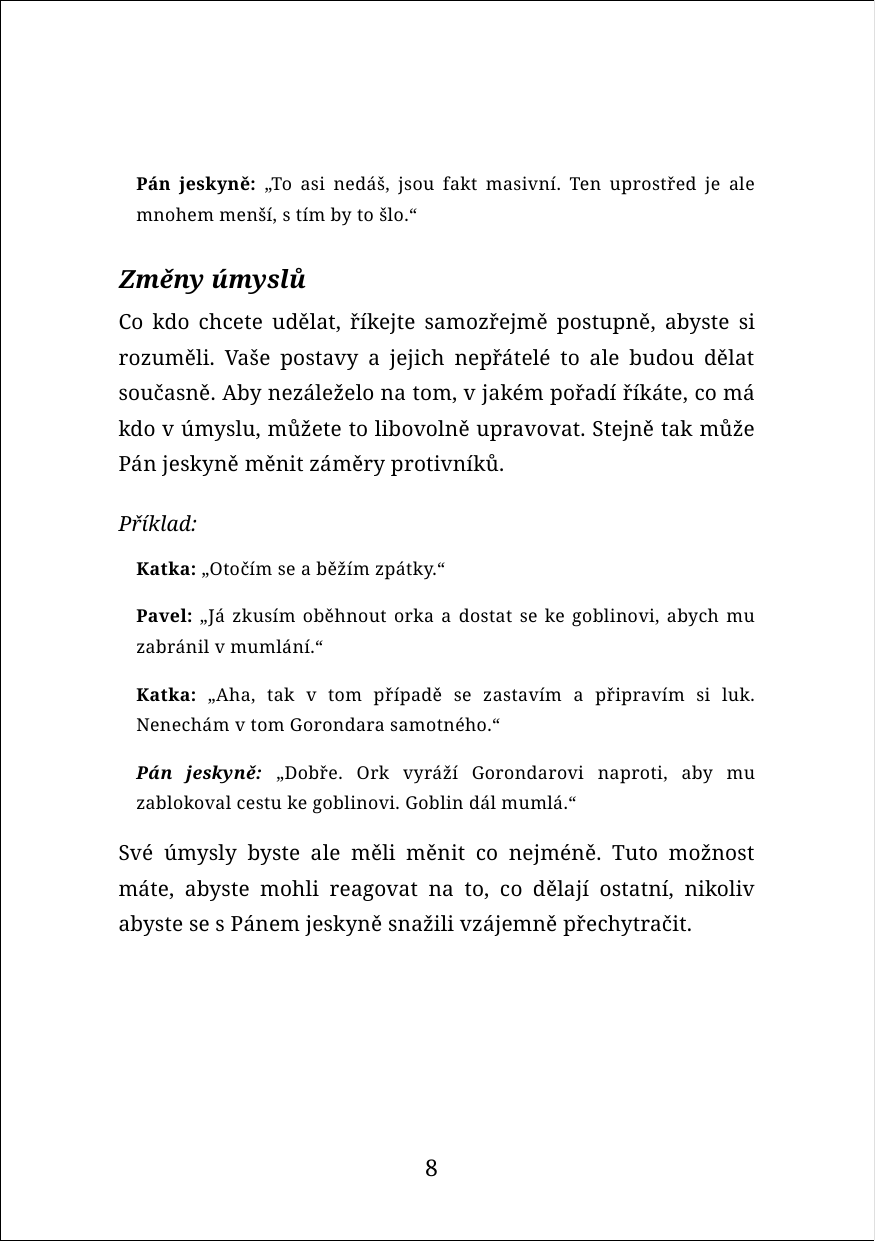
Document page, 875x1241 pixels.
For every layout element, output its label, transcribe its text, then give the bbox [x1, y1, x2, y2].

text Své úmysly byste ale měli měnit co nejméně. Tuto možnost máte, abyste mohli reagovat na to, co dělají ostatní, nikoliv abyste se s Pánem jeskyně snažili vzájemně přechytračit. [118, 838, 756, 938]
text Co kdo chcete udělat, říkejte samozřejmě postupně, abyste si rozuměli. Vaše postavy a jejich nepřátelé to ale budou dělat současně. Aby nezáleželo na tom, v jakém pořadí říkáte, co má kdo v úmyslu, můžete to libovolně upravovat. Stejně tak může Pán jeskyně měnit záměry protivníků. [118, 307, 756, 478]
subtitle Změny úmyslů [118, 262, 756, 296]
text Katka: „Aha, tak v tom případě se zastavím a připravím si luk. Nenechám v tom Gorondara samotného.“ [136, 682, 756, 736]
text Příklad: [118, 509, 756, 537]
text Pavel: „Já zkusím oběhnout orka a dostat se ke goblinovi, abych mu zabránil v mumlání.“ [136, 604, 756, 658]
text Pán jeskyně: „Dobře. Ork vyráží Gorondarovi naproti, aby mu zablokoval cestu ke goblinovi. Goblin dál mumlá.“ [136, 760, 756, 814]
text Pán jeskyně: „To asi nedáš, jsou fakt masivní. Ten uprostřed je ale mnohem menší, s tím by to šlo.“ [136, 172, 756, 226]
text Katka: „Otočím se a běžím zpátky.“ [136, 556, 756, 580]
